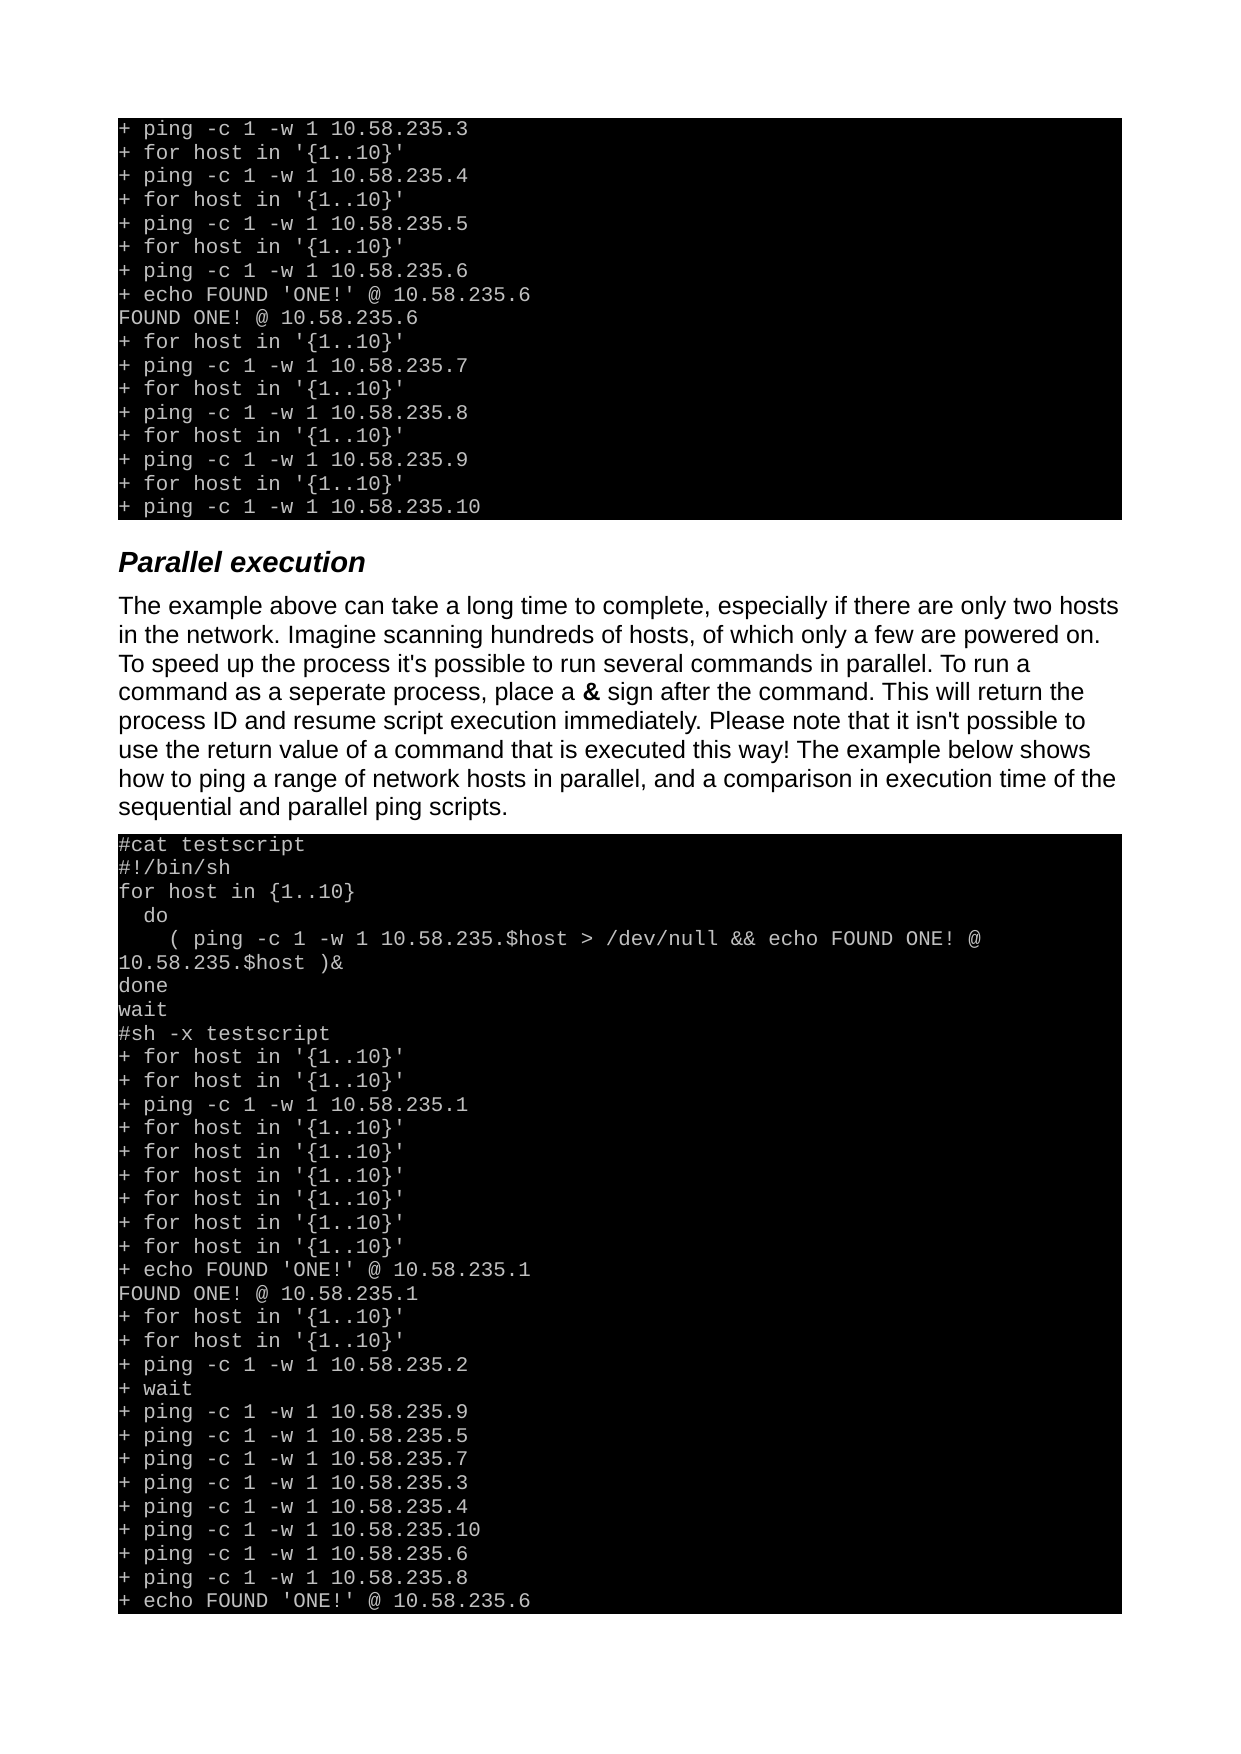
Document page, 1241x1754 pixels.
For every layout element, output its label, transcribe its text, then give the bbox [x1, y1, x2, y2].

text + ping -c 1 -w 1 10.58.235.8 [118, 1567, 1122, 1590]
text + ping -c 1 -w 1 10.58.235.1 [118, 1094, 1122, 1117]
text + for host in '{1..10}' [118, 378, 1122, 402]
text + ping -c 1 -w 1 10.58.235.3 [118, 118, 1122, 142]
text + for host in '{1..10}' [118, 426, 1122, 449]
text #!/bin/sh [118, 857, 1122, 881]
text #sh -x testscript [118, 1023, 1122, 1046]
text + for host in '{1..10}' [118, 1046, 1122, 1070]
text + ping -c 1 -w 1 10.58.235.8 [118, 402, 1122, 426]
text + for host in '{1..10}' [118, 1188, 1122, 1212]
text + ping -c 1 -w 1 10.58.235.5 [118, 213, 1122, 236]
text + ping -c 1 -w 1 10.58.235.6 [118, 260, 1122, 284]
text do [118, 904, 1122, 928]
text done [118, 976, 1122, 999]
text FOUND ONE! @ 10.58.235.1 [118, 1283, 1122, 1307]
text + for host in '{1..10}' [118, 1307, 1122, 1330]
text + ping -c 1 -w 1 10.58.235.4 [118, 1496, 1122, 1519]
text + for host in '{1..10}' [118, 473, 1122, 496]
text + ping -c 1 -w 1 10.58.235.9 [118, 449, 1122, 473]
text + ping -c 1 -w 1 10.58.235.2 [118, 1354, 1122, 1377]
text + ping -c 1 -w 1 10.58.235.3 [118, 1472, 1122, 1496]
text + ping -c 1 -w 1 10.58.235.10 [118, 1519, 1122, 1543]
text + for host in '{1..10}' [118, 189, 1122, 213]
text for host in {1..10} [118, 881, 1122, 904]
text FOUND ONE! @ 10.58.235.6 [118, 307, 1122, 331]
text + ping -c 1 -w 1 10.58.235.4 [118, 165, 1122, 189]
text + for host in '{1..10}' [118, 1141, 1122, 1165]
text + for host in '{1..10}' [118, 1117, 1122, 1141]
text + echo FOUND 'ONE!' @ 10.58.235.6 [118, 284, 1122, 307]
text + for host in '{1..10}' [118, 1212, 1122, 1236]
text + ping -c 1 -w 1 10.58.235.9 [118, 1401, 1122, 1425]
text + echo FOUND 'ONE!' @ 10.58.235.1 [118, 1259, 1122, 1283]
text + ping -c 1 -w 1 10.58.235.5 [118, 1425, 1122, 1448]
text #cat testscript [118, 834, 1122, 857]
text + ping -c 1 -w 1 10.58.235.7 [118, 354, 1122, 378]
text wait [118, 999, 1122, 1023]
text ( ping -c 1 -w 1 10.58.235.$host > /dev/null && echo FOUND ONE! @ 10.58.235.$host )& [118, 928, 1122, 976]
text + for host in '{1..10}' [118, 331, 1122, 354]
text + ping -c 1 -w 1 10.58.235.10 [118, 496, 1122, 520]
text + for host in '{1..10}' [118, 142, 1122, 165]
text + for host in '{1..10}' [118, 236, 1122, 260]
text + ping -c 1 -w 1 10.58.235.6 [118, 1543, 1122, 1567]
text + for host in '{1..10}' [118, 1330, 1122, 1354]
text + for host in '{1..10}' [118, 1236, 1122, 1259]
text + for host in '{1..10}' [118, 1070, 1122, 1094]
subtitle Parallel execution [118, 545, 1122, 579]
text + for host in '{1..10}' [118, 1165, 1122, 1188]
text The example above can take a long time to complete, especially if there are only two hosts in the network. Imagine scanning hundreds of hosts, of which only a few are powered on. To speed up the process it's possible to run several commands in parallel. To run a command as a seperate process, place a & sign after the command. This will return the process ID and resume script execution immediately. Please note that it isn't possible to use the return value of a command that is executed this way! The example below shows how to ping a range of network hosts in parallel, and a comparison in execution time of the sequential and parallel ping scripts. [118, 591, 1122, 821]
text + ping -c 1 -w 1 10.58.235.7 [118, 1448, 1122, 1472]
text + echo FOUND 'ONE!' @ 10.58.235.6 [118, 1590, 1122, 1614]
text + wait [118, 1377, 1122, 1401]
